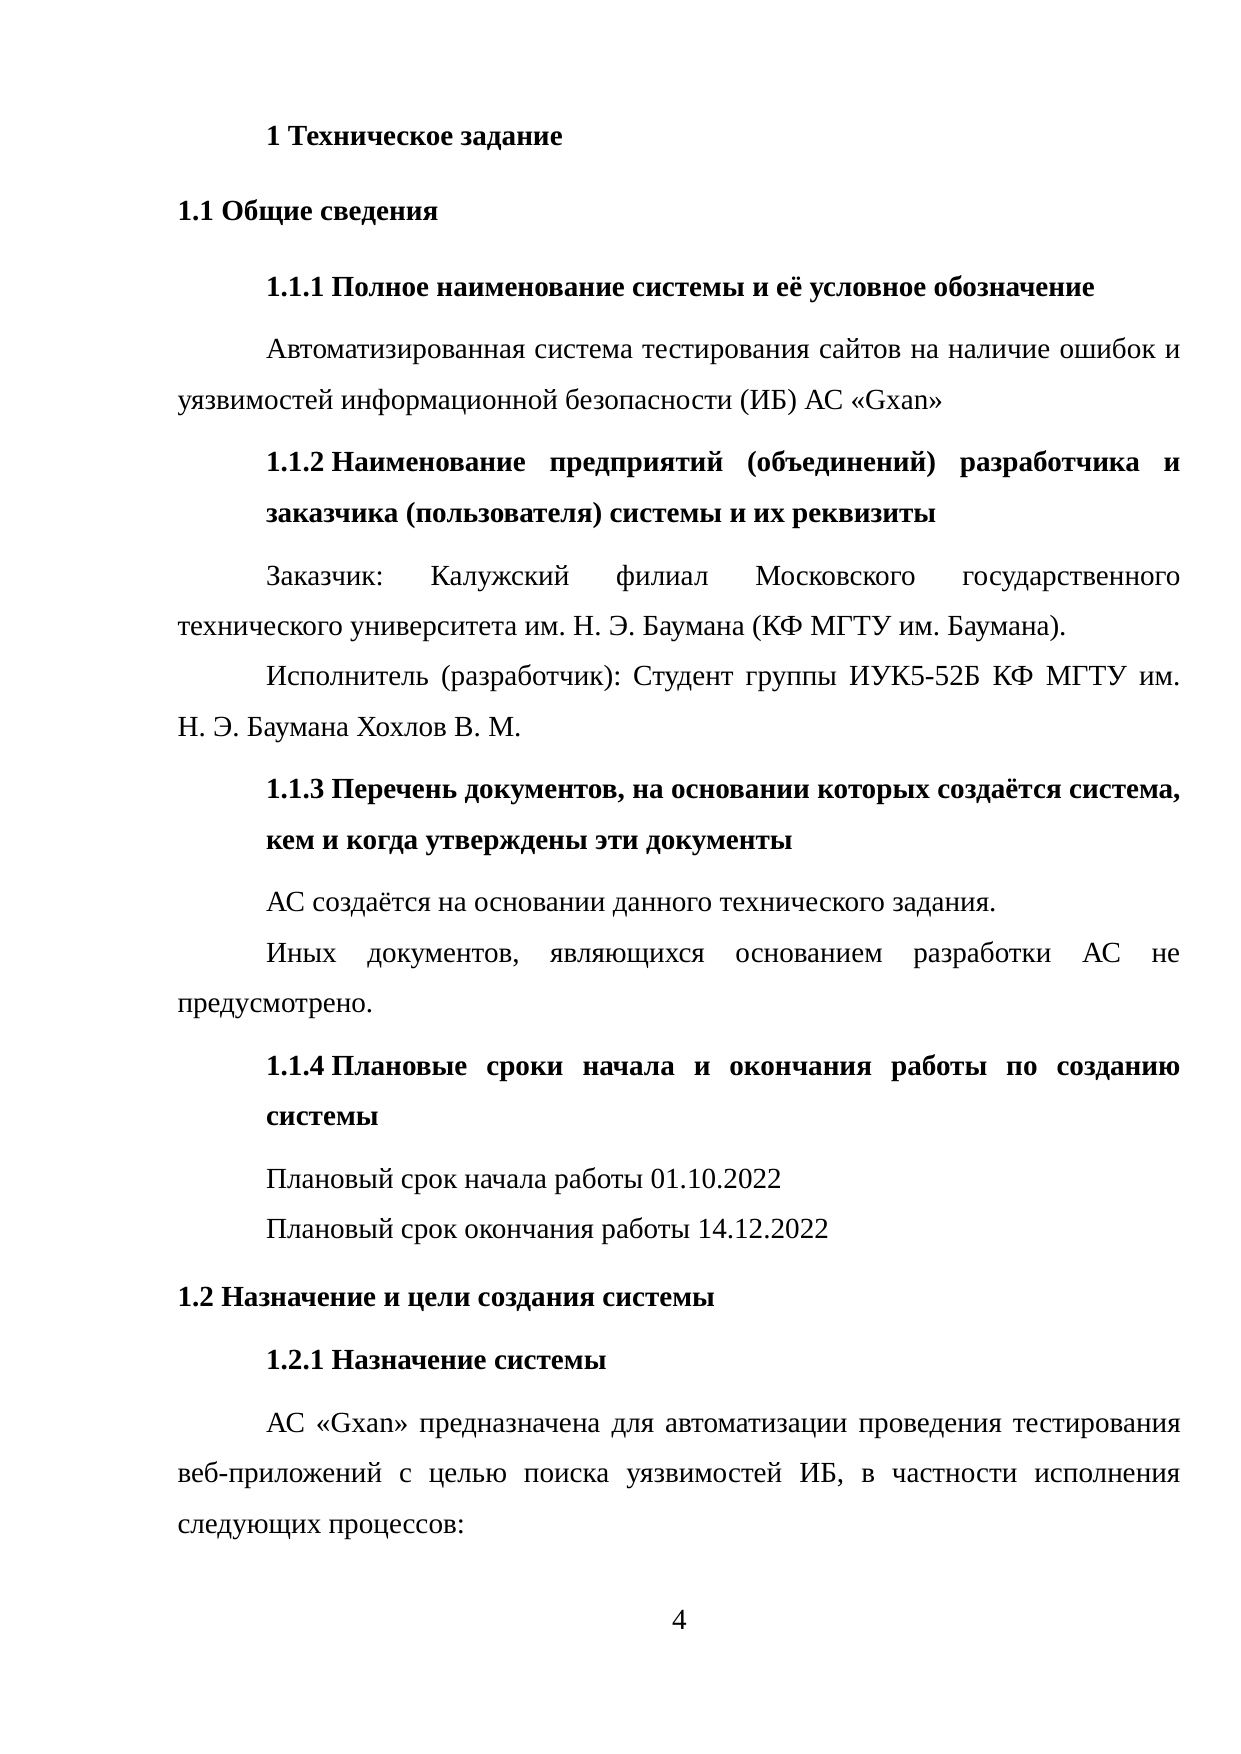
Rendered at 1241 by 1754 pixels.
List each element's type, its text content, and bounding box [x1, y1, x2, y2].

subtitle Назначение и цели создания системы [177, 1279, 1181, 1313]
subtitle Назначение системы [177, 1342, 1181, 1376]
text Иных документов, являющихся основанием разработки АС не предусмотрено. [177, 935, 1181, 1019]
subtitle Плановые сроки начала и окончания работы по созданию системы [266, 1048, 1181, 1132]
subtitle Техническое задание [177, 118, 1181, 152]
text Заказчик: Калужский филиал Московского государственного технического университета им. Н. Э. Баумана (КФ МГТУ им. Баумана). [177, 558, 1181, 642]
text Плановый срок начала работы 01.10.2022 [177, 1161, 1181, 1195]
text АС «Gxan» предназначена для автоматизации проведения тестирования веб-приложений с целью поиска уязвимостей ИБ, в частности исполнения следующих процессов: [177, 1405, 1181, 1539]
subtitle Наименование предприятий (объединений) разработчика и заказчика (пользователя) системы и их реквизиты [266, 444, 1181, 528]
subtitle Общие сведения [177, 193, 1181, 227]
text АС создаётся на основании данного технического задания. [177, 884, 1181, 918]
subtitle Перечень документов, на основании которых создаётся система, кем и когда утверждены эти документы [266, 771, 1181, 855]
text Плановый срок окончания работы 14.12.2022 [177, 1211, 1181, 1245]
subtitle Полное наименование системы и её условное обозначение [266, 269, 1181, 302]
text Автоматизированная система тестирования сайтов на наличие ошибок и уязвимостей информационной безопасности (ИБ) АС «Gxan» [177, 331, 1181, 415]
text Исполнитель (разработчик): Студент группы ИУК5-52Б КФ МГТУ им. Н. Э. Баумана Хохлов В. М. [177, 658, 1181, 742]
